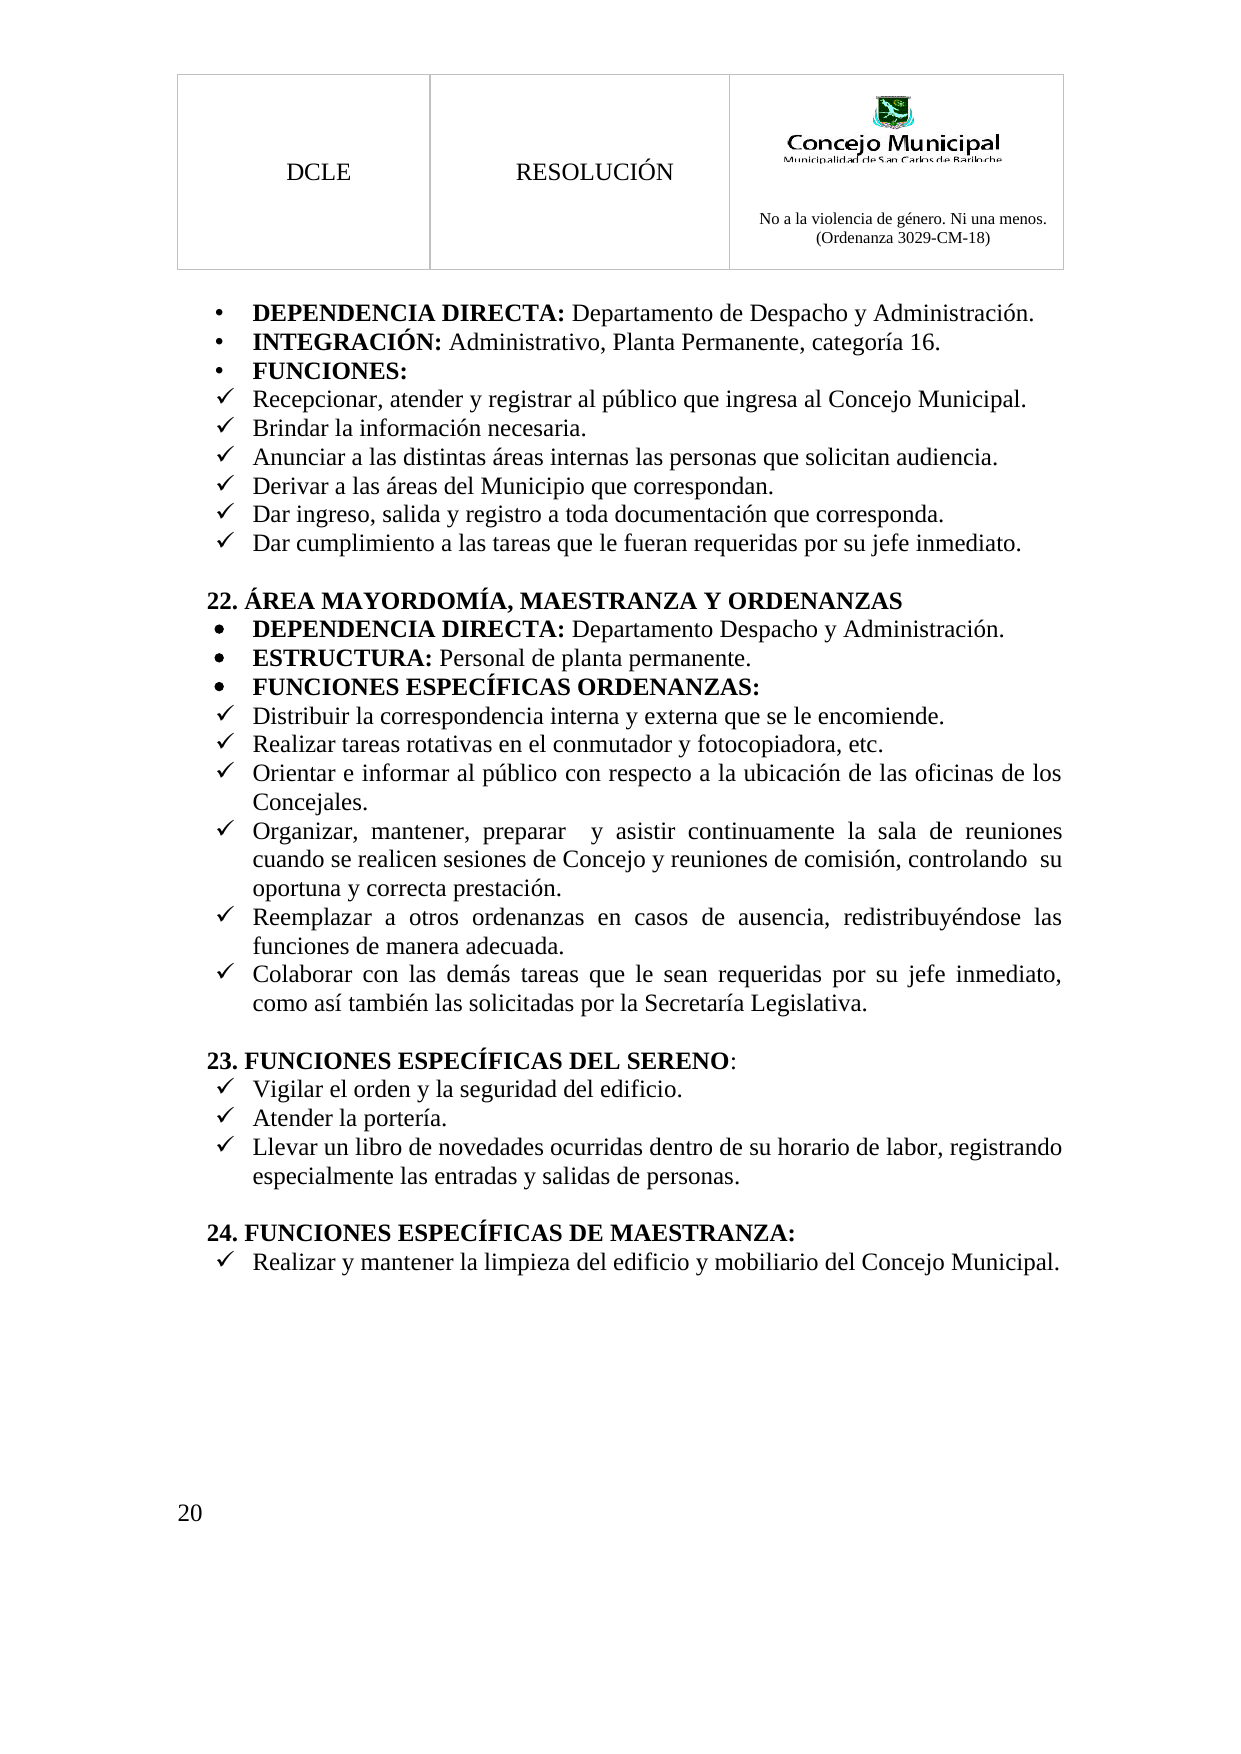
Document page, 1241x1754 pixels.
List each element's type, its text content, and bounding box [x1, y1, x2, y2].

list DEPENDENCIA DIRECTA: Departamento Despacho y Administración. [215, 614, 1063, 643]
list Atender la portería. [215, 1103, 1063, 1132]
text 23. FUNCIONES ESPECÍFICAS DEL SERENO: [177, 1046, 1063, 1074]
text 24. FUNCIONES ESPECÍFICAS DE MAESTRANZA: [177, 1218, 1063, 1247]
list Anunciar a las distintas áreas internas las personas que solicitan audiencia. [215, 442, 1063, 471]
list Colaborar con las demás tareas que le sean requeridas por su jefe inmediato, como así también las solicitadas por la Secretaría Legislativa. [215, 959, 1063, 1017]
list Orientar e informar al público con respecto a la ubicación de las oficinas de los Concejales. [215, 758, 1063, 816]
list Organizar, mantener, preparar y asistir continuamente la sala de reuniones cuando se realicen sesiones de Concejo y reuniones de comisión, controlando su oportuna y correcta prestación. [215, 816, 1063, 902]
subtitle DEPENDENCIA DIRECTA: Departamento de Despacho y Administración. [215, 298, 1063, 327]
list Reemplazar a otros ordenanzas en casos de ausencia, redistribuyéndose las funciones de manera adecuada. [215, 902, 1063, 959]
list ESTRUCTURA: Personal de planta permanente. [215, 643, 1063, 672]
list Derivar a las áreas del Municipio que correspondan. [215, 471, 1063, 499]
list FUNCIONES: [215, 356, 1063, 384]
list Realizar y mantener la limpieza del edificio y mobiliario del Concejo Municipal. [215, 1247, 1063, 1276]
list Llevar un libro de novedades ocurridas dentro de su horario de labor, registrando especialmente las entradas y salidas de personas. [215, 1132, 1063, 1189]
list Dar cumplimiento a las tareas que le fueran requeridas por su jefe inmediato. [215, 528, 1063, 557]
list INTEGRACIÓN: Administrativo, Planta Permanente, categoría 16. [215, 327, 1063, 356]
list Recepcionar, atender y registrar al público que ingresa al Concejo Municipal. [215, 384, 1063, 413]
list Brindar la información necesaria. [215, 413, 1063, 442]
list Vigilar el orden y la seguridad del edificio. [215, 1074, 1063, 1103]
list Realizar tareas rotativas en el conmutador y fotocopiadora, etc. [215, 729, 1063, 758]
list Dar ingreso, salida y registro a toda documentación que corresponda. [215, 499, 1063, 528]
text 22. ÁREA MAYORDOMÍA, MAESTRANZA Y ORDENANZAS [177, 586, 1063, 614]
list FUNCIONES ESPECÍFICAS ORDENANZAS: [215, 672, 1063, 701]
list Distribuir la correspondencia interna y externa que se le encomiende. [215, 701, 1063, 729]
